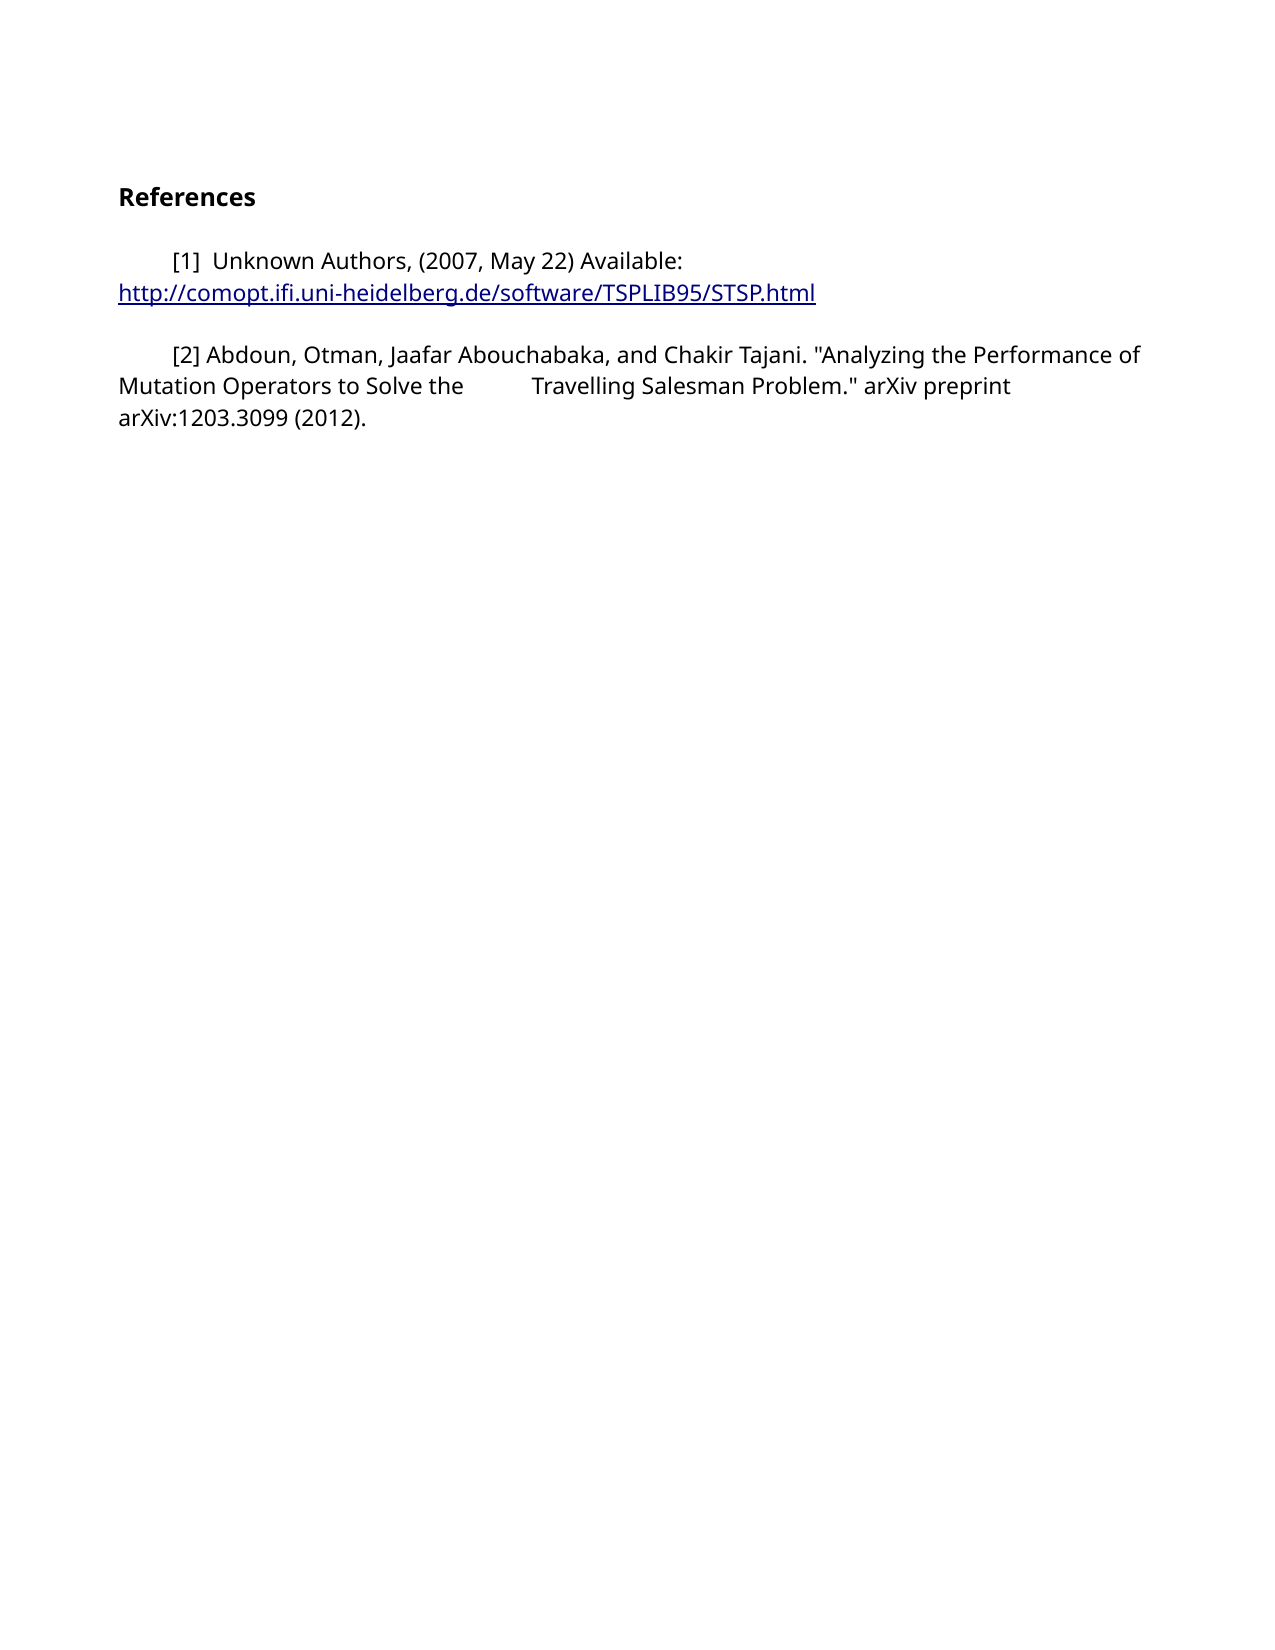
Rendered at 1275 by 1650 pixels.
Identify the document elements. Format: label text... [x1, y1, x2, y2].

text References [118, 180, 1157, 214]
text [1] Unknown Authors, (2007, May 22) Available: http://comopt.ifi.uni-heidelberg.de/software/TSPLIB95/STSP.html [118, 245, 1157, 308]
text [2] Abdoun, Otman, Jaafar Abouchabaka, and Chakir Tajani. "Analyzing the Performance of Mutation Operators to Solve the Travelling Salesman Problem." arXiv preprint arXiv:1203.3099 (2012). [118, 339, 1157, 433]
